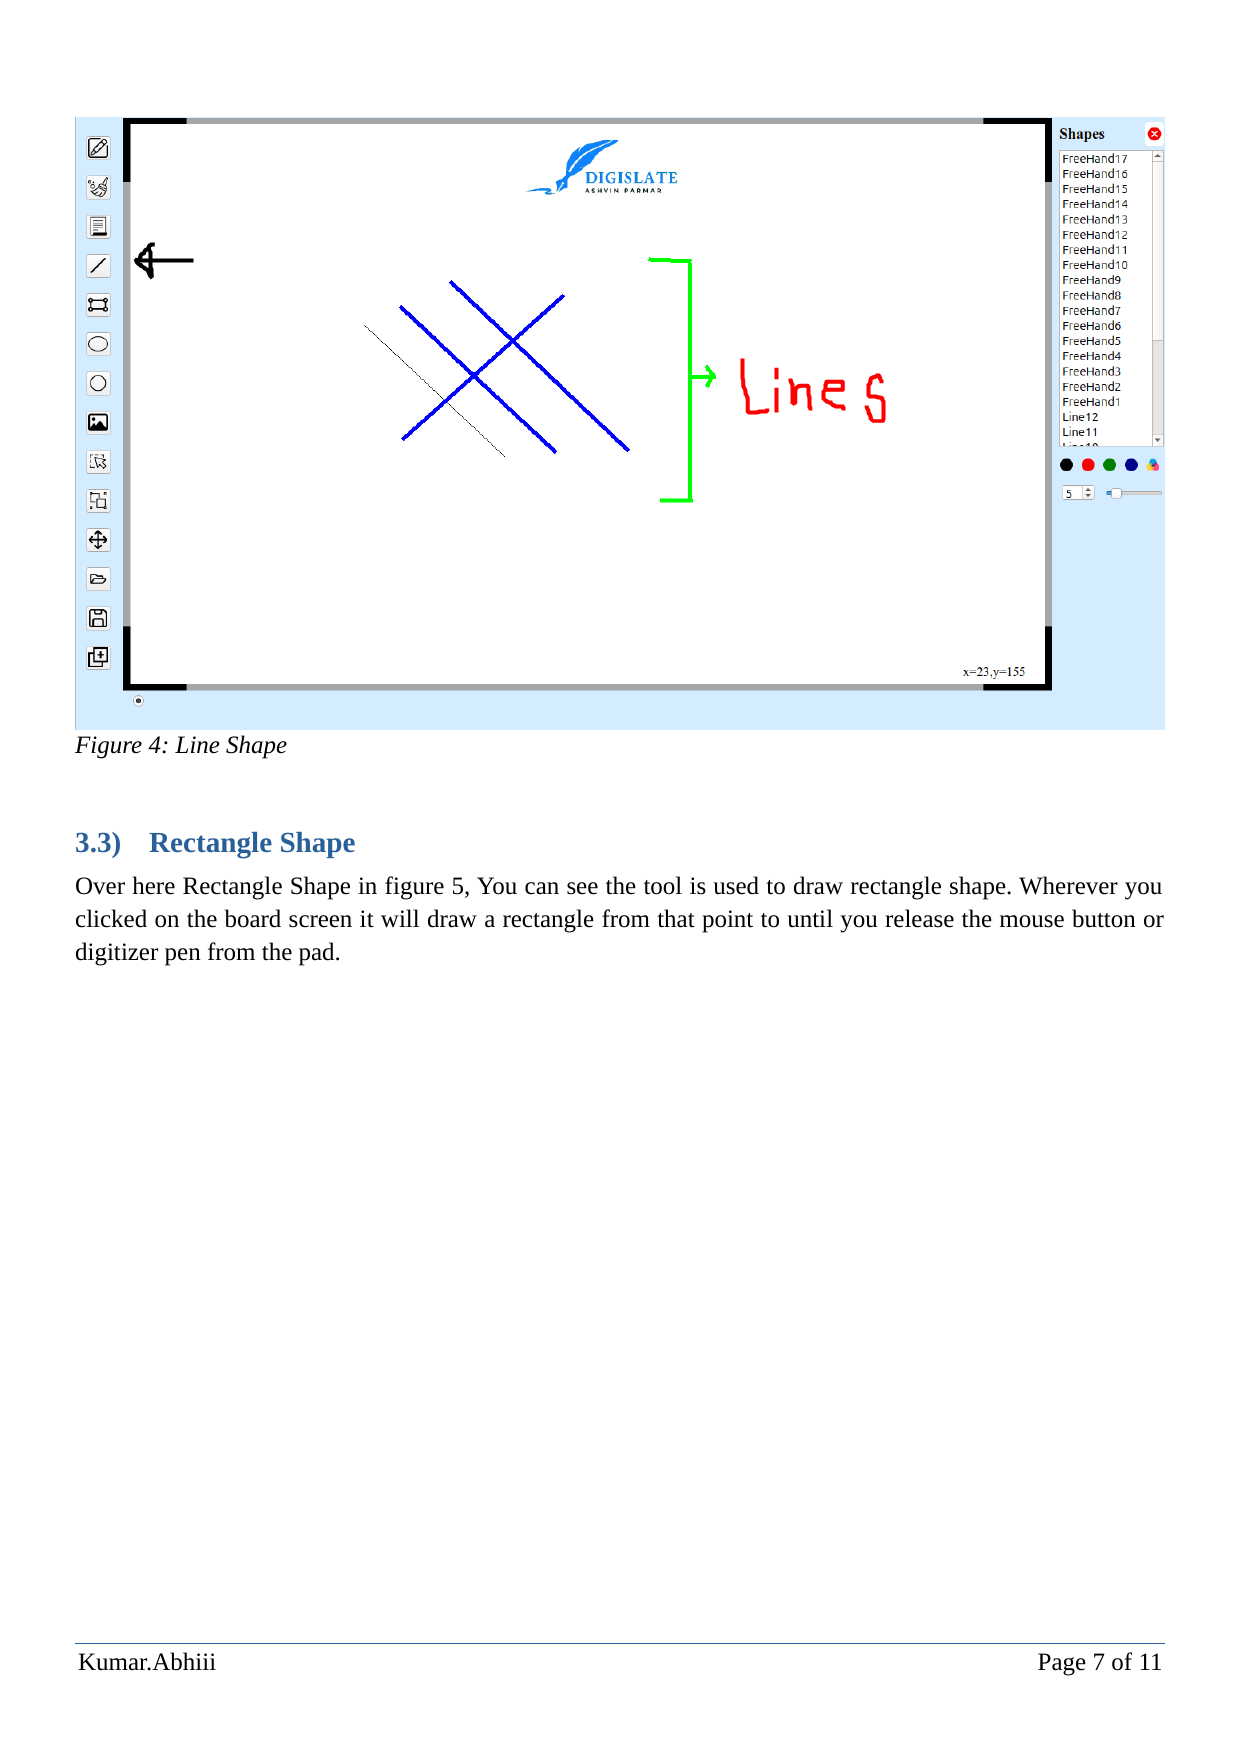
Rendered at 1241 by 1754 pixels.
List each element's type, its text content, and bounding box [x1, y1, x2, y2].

text Over here Rectangle Shape in figure 5, You can see the tool is used to draw rectangle shape. Wherever you clicked on the board screen it will draw a rectangle from that point to until you release the mouse button or digitizer pen from the pad. [75, 871, 1165, 966]
picture [75, 117, 1166, 730]
subtitle Rectangle Shape [75, 825, 1165, 859]
text Figure 4: Line Shape [75, 730, 1165, 759]
